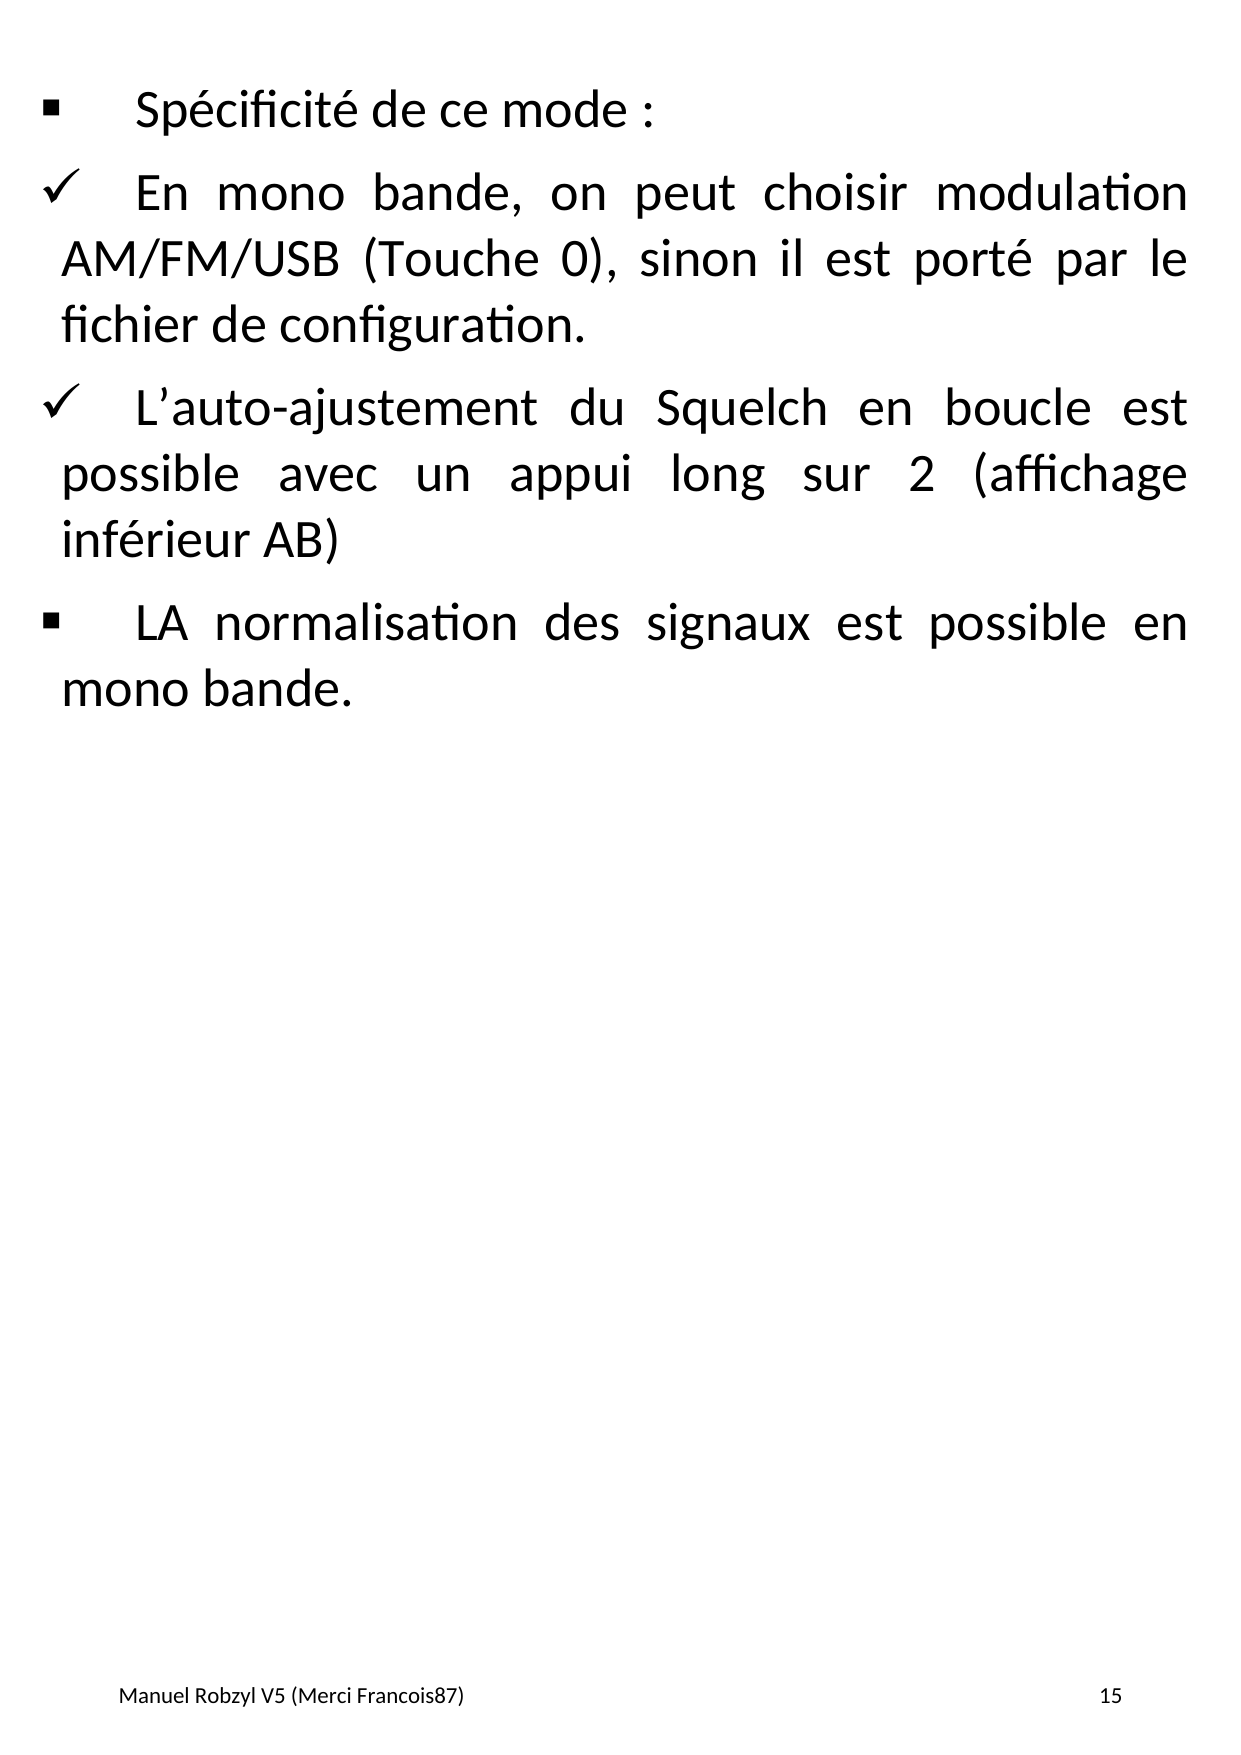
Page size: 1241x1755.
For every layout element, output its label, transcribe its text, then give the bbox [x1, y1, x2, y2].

list En mono bande, on peut choisir modulation AM/FM/USB (Touche 0), sinon il est porté par le fichier de configuration. [38, 158, 1190, 356]
list LA normalisation des signaux est possible en mono bande. [38, 588, 1190, 720]
list L’auto-ajustement du Squelch en boucle est possible avec un appui long sur 2 (affichage inférieur AB) [38, 373, 1190, 571]
list Spécificité de ce mode : [38, 75, 1190, 141]
